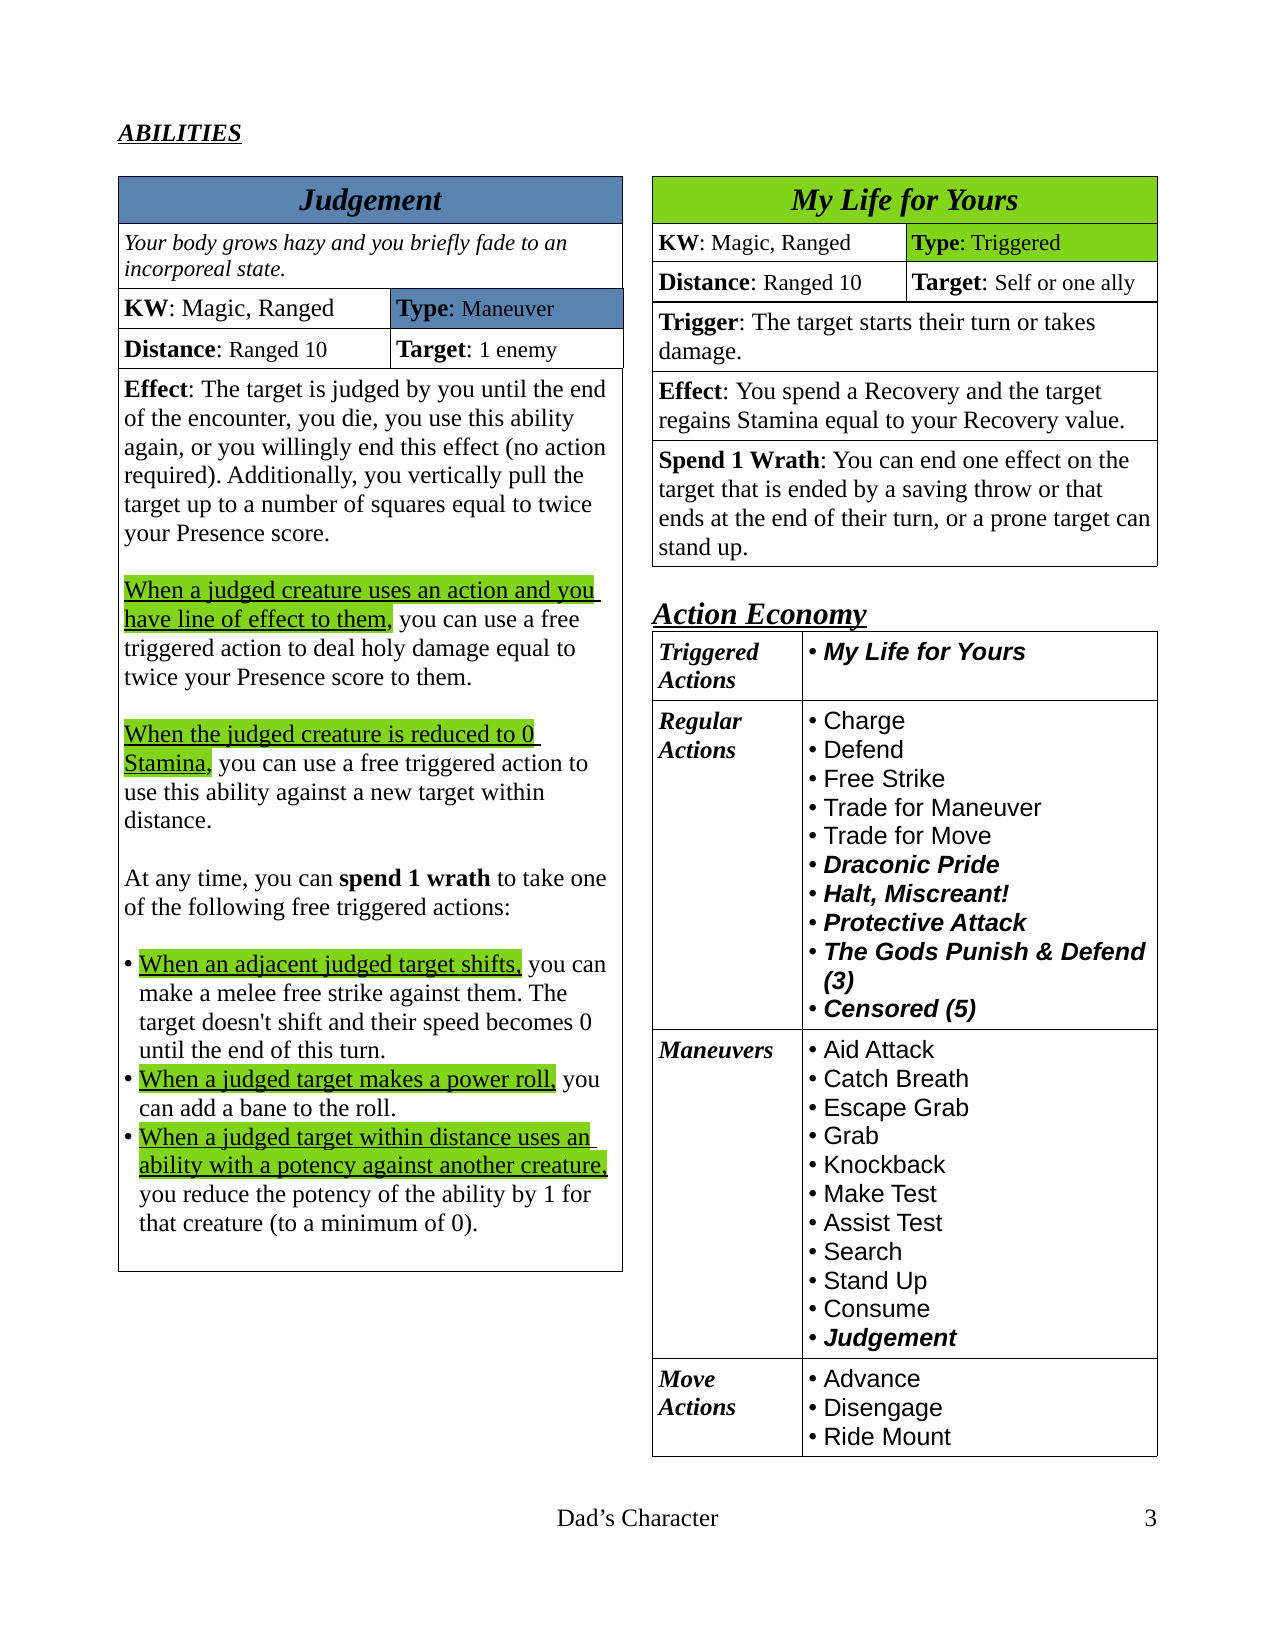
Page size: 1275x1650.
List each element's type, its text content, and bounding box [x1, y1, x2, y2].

table_cell Spend 1 Wrath: You can end one effect on the target that is ended by a saving throw or that ends at the end of their turn, or a prone target can stand up. [653, 441, 1157, 566]
text ABILITIES [118, 118, 622, 147]
table_header KW: Magic, Ranged [119, 289, 390, 328]
table_header My Life for Yours [653, 177, 1157, 223]
table_cell Target: 1 enemy [391, 329, 623, 368]
text Action Economy [652, 595, 1157, 631]
table_cell Target: Self or one ally [907, 262, 1157, 301]
table_cell Maneuvers [653, 1030, 802, 1358]
table_header Effect: The target is judged by you until the end of the encounter, you die, you use this ability again, or you willingly end this effect (no action required). Additionally, you vertically pull the target up to a number of squares equal to twice your Presence score. When a judged creature uses an action and you have line of effect to them, you can use a free triggered action to deal holy damage equal to twice your Presence score to them. When the judged creature is reduced to 0 Stamina, you can use a free triggered action to use this ability against a new target within distance. At any time, you can spend 1 wrath to take one of the following free triggered actions: When an adjacent judged target shifts, you can make a melee free strike against them. The target doesn't shift and their speed becomes 0 until the end of this turn. When a judged target makes a power roll, you can add a bane to the roll. When a judged target within distance uses an ability with a potency against another creature, you reduce the potency of the ability by 1 for that creature (to a minimum of 0). [119, 369, 622, 1271]
table_cell Regular Actions [653, 701, 802, 1029]
table_cell Advance Disengage Ride Mount [803, 1359, 1157, 1456]
table_cell Aid Attack Catch Breath Escape Grab Grab Knockback Make Test Assist Test Search Stand Up Consume Judgement [803, 1030, 1157, 1358]
table_header Judgement [119, 177, 622, 223]
table_cell Your body grows hazy and you briefly fade to an incorporeal state. [119, 224, 622, 287]
table_header Trigger: The target starts their turn or takes damage. [653, 303, 1157, 371]
table_header KW: Magic, Ranged [653, 224, 906, 261]
table_cell Effect: You spend a Recovery and the target regains Stamina equal to your Recovery value. [653, 372, 1157, 440]
table_header My Life for Yours [803, 632, 1157, 700]
table_cell Distance: Ranged 10 [653, 262, 906, 301]
table_header Type: Triggered [907, 224, 1157, 261]
table_cell Move Actions [653, 1359, 802, 1456]
table_cell Distance: Ranged 10 [119, 329, 390, 368]
table_header Type: Maneuver [391, 289, 623, 328]
table_header Triggered Actions [653, 632, 802, 700]
table_cell Charge Defend Free Strike Trade for Maneuver Trade for Move Draconic Pride Halt, Miscreant! Protective Attack The Gods Punish & Defend (3) Censored (5) [803, 701, 1157, 1029]
